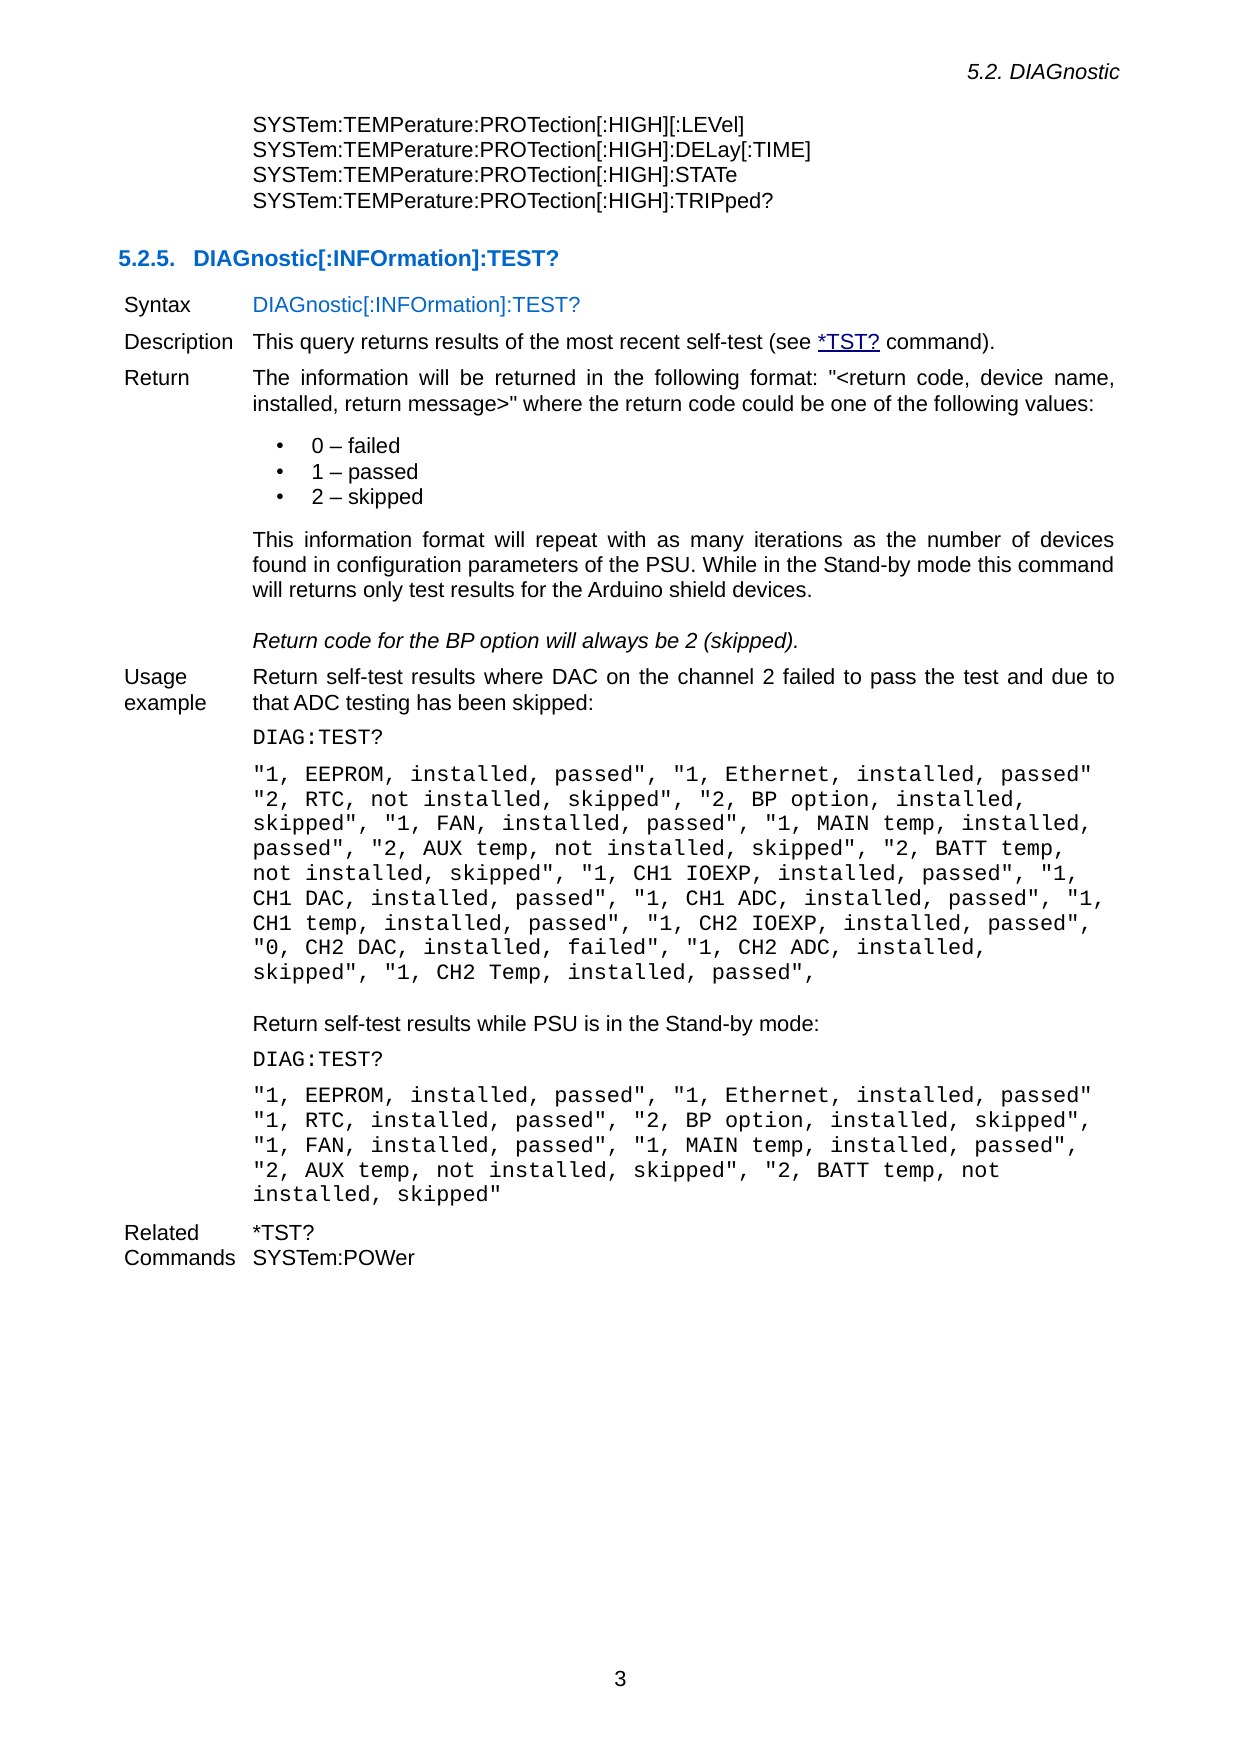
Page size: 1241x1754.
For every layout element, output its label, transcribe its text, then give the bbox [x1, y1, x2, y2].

table_header DIAGnostic[:INFOrmation]:TEST? [247, 286, 1122, 323]
table_cell SYSTem:TEMPerature:PROTection[:HIGH][:LEVel] SYSTem:TEMPerature:PROTection[:HIGH]:DELay[:TIME] SYSTem:TEMPerature:PROTection[:HIGH]:STATe SYSTem:TEMPerature:PROTection[:HIGH]:TRIPped? [247, 106, 1122, 218]
table_header Syntax [118, 286, 247, 323]
table_cell Description [118, 323, 247, 359]
table_cell This query returns results of the most recent self-test (see *TST? command). [247, 323, 1122, 359]
table_cell *TST? SYSTem:POWer [247, 1214, 1122, 1276]
table_cell The information will be returned in the following format: "<return code, device name, installed, return message>" where the return code could be one of the following values: 0 – failed 1 – passed 2 – skipped This information format will repeat with as many iterations as the number of devices found in configuration parameters of the PSU. While in the Stand-by mode this command will returns only test results for the Arduino shield devices. Return code for the BP option will always be 2 (skipped). [247, 360, 1122, 658]
table_cell [118, 106, 247, 218]
table_cell Return self-test results where DAC on the channel 2 failed to pass the test and due to that ADC testing has been skipped: DIAG:TEST? "1, EEPROM, installed, passed", "1, Ethernet, installed, passed" "2, RTC, not installed, skipped", "2, BP option, installed, skipped", "1, FAN, installed, passed", "1, MAIN temp, installed, passed", "2, AUX temp, not installed, skipped", "2, BATT temp, not installed, skipped", "1, CH1 IOEXP, installed, passed", "1, CH1 DAC, installed, passed", "1, CH1 ADC, installed, passed", "1, CH1 temp, installed, passed", "1, CH2 IOEXP, installed, passed", "0, CH2 DAC, installed, failed", "1, CH2 ADC, installed, skipped", "1, CH2 Temp, installed, passed", Return self-test results while PSU is in the Stand-by mode: DIAG:TEST? "1, EEPROM, installed, passed", "1, Ethernet, installed, passed" "1, RTC, installed, passed", "2, BP option, installed, skipped", "1, FAN, installed, passed", "1, MAIN temp, installed, passed", "2, AUX temp, not installed, skipped", "2, BATT temp, not installed, skipped" [247, 659, 1122, 1214]
table_cell Return [118, 360, 247, 658]
table_cell Related Commands [118, 1214, 247, 1276]
table_cell Usage example [118, 659, 247, 1214]
subtitle DIAGnostic[:INFOrmation]:TEST? [118, 245, 1122, 271]
